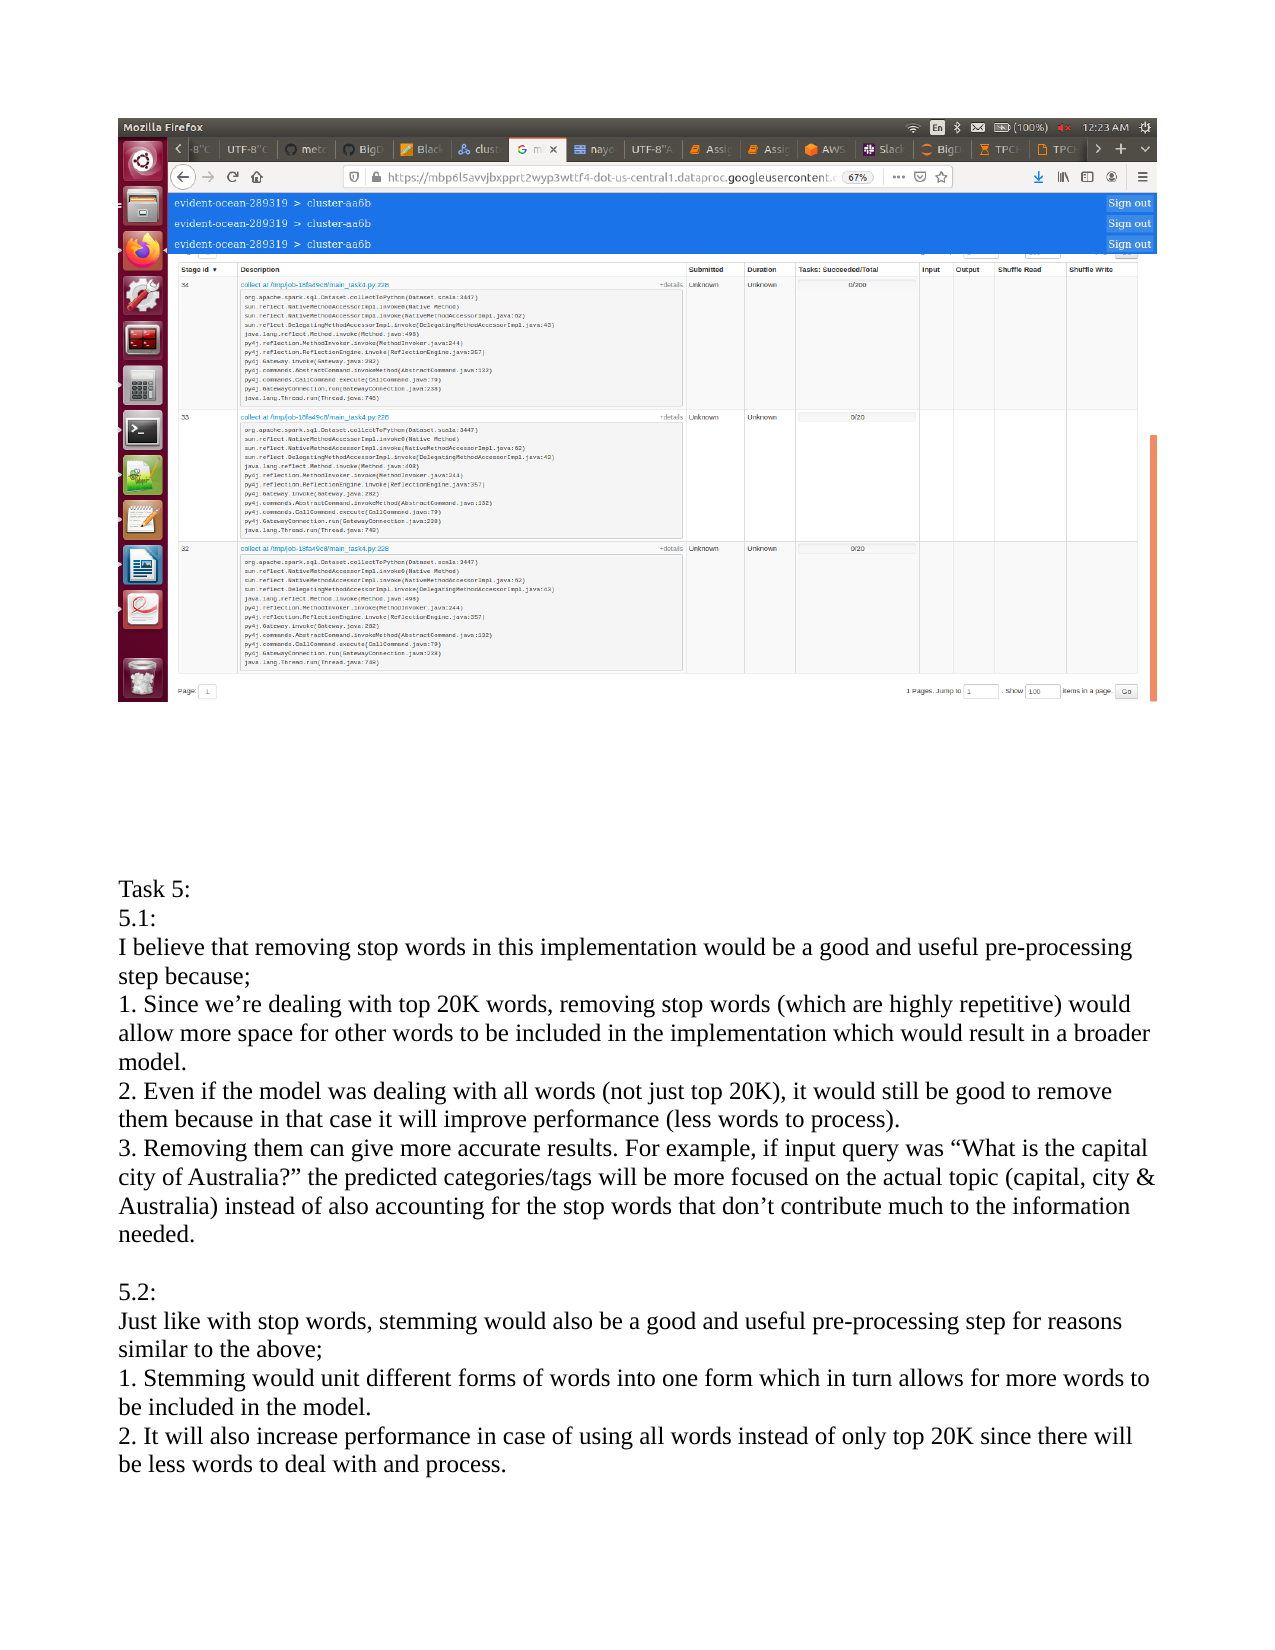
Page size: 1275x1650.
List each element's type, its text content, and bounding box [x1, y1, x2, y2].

text 2. It will also increase performance in case of using all words instead of only top 20K since there will be less words to deal with and process. [118, 1421, 1157, 1478]
text I believe that removing stop words in this implementation would be a good and useful pre-processing step because; [118, 932, 1157, 989]
text Just like with stop words, stemming would also be a good and useful pre-processing step for reasons similar to the above; [118, 1306, 1157, 1363]
text 2. Even if the model was dealing with all words (not just top 20K), it would still be good to remove them because in that case it will improve performance (less words to process). [118, 1076, 1157, 1133]
text 1. Stemming would unit different forms of words into one form which in turn allows for more words to be included in the model. [118, 1363, 1157, 1421]
text Task 5: [118, 874, 1157, 903]
text 5.1: [118, 903, 1157, 932]
text 5.2: [118, 1277, 1157, 1306]
text 1. Since we’re dealing with top 20K words, removing stop words (which are highly repetitive) would allow more space for other words to be included in the implementation which would result in a broader model. [118, 989, 1157, 1076]
text 3. Removing them can give more accurate results. For example, if input query was “What is the capital city of Australia?” the predicted categories/tags will be more focused on the actual topic (capital, city & Australia) instead of also accounting for the stop words that don’t contribute much to the information needed. [118, 1133, 1157, 1248]
picture [118, 118, 1157, 702]
